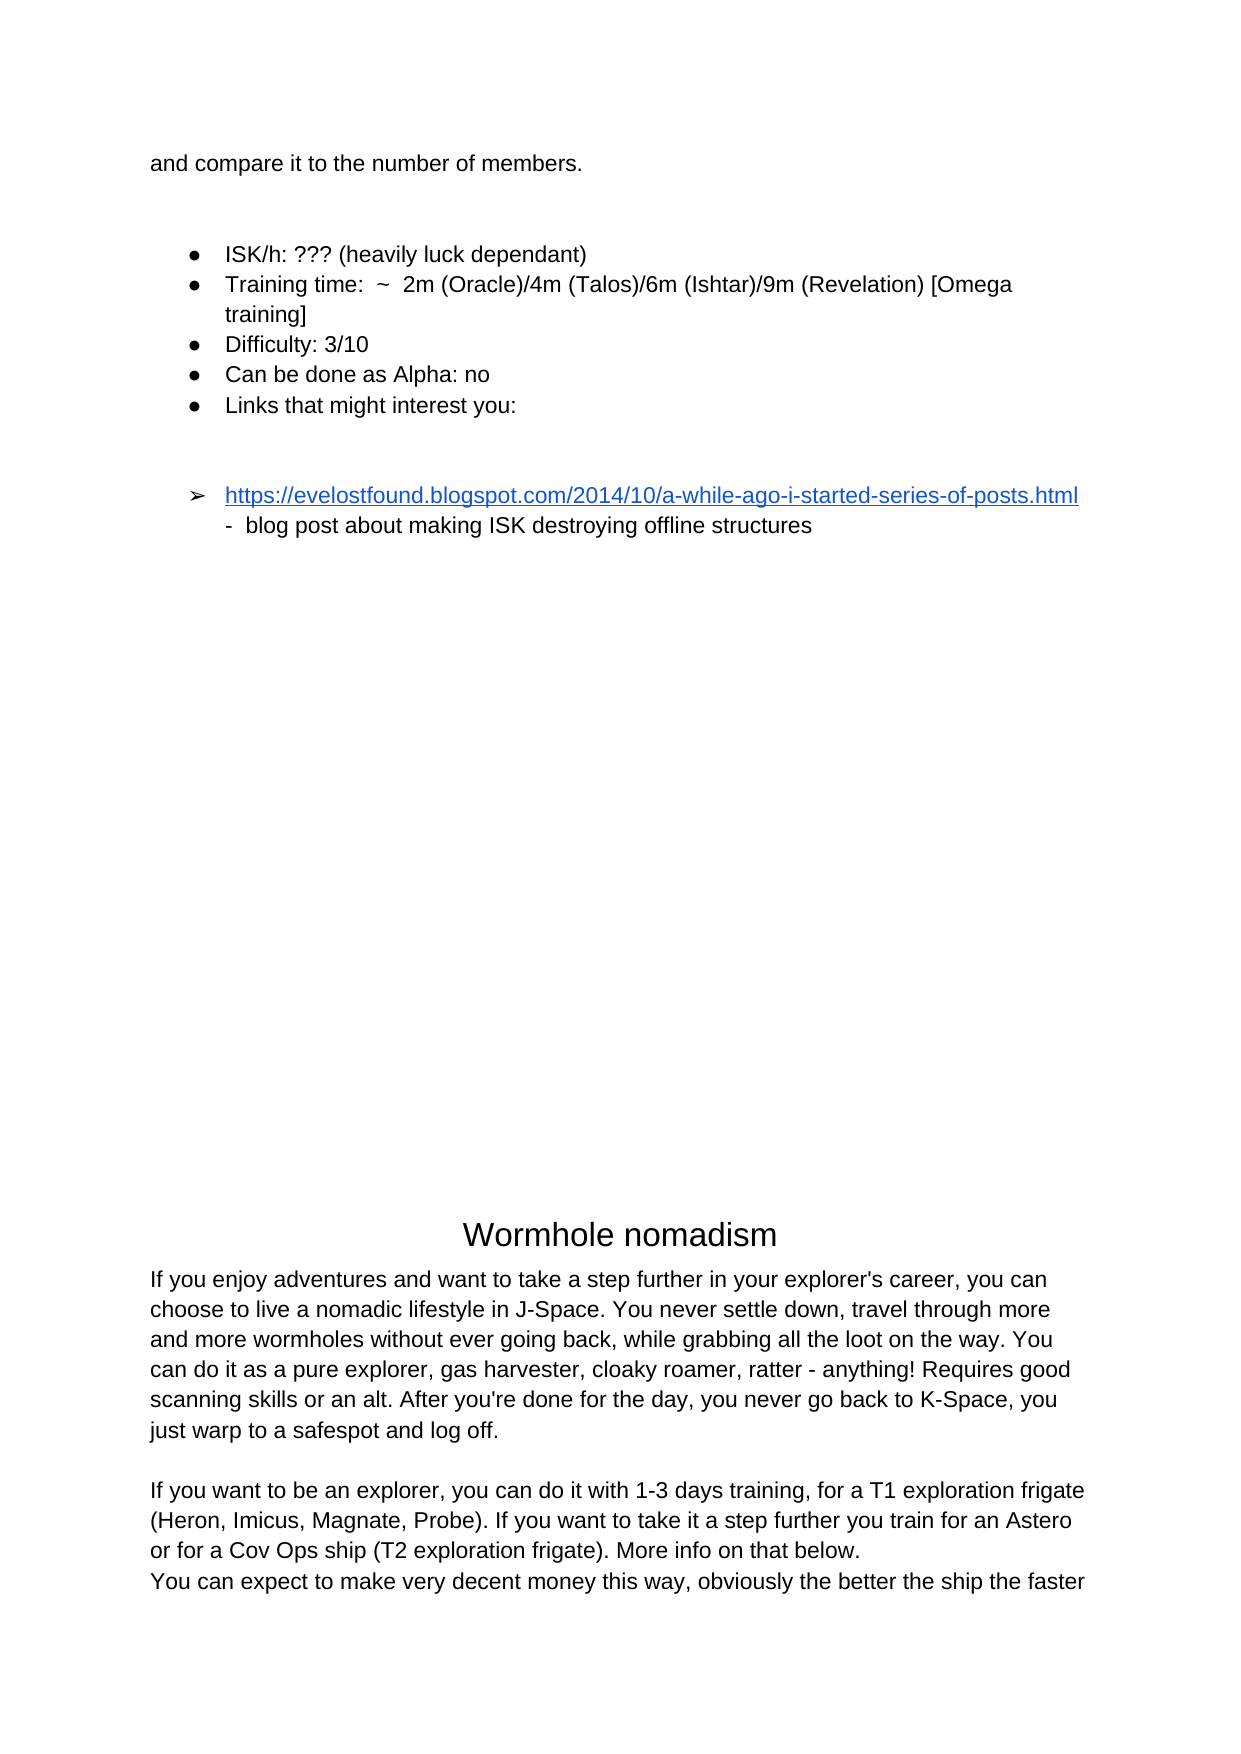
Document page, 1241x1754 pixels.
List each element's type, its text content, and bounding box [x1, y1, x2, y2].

list ISK/h: ??? (heavily luck dependant) [187, 241, 1090, 267]
subtitle Wormhole nomadism [150, 1214, 1090, 1253]
text If you want to be an explorer, you can do it with 1-3 days training, for a T1 exploration frigate (Heron, Imicus, Magnate, Probe). If you want to take it a step further you train for an Astero or for a Cov Ops ship (T2 exploration frigate). More info on that below. [150, 1477, 1090, 1564]
list https://evelostfound.blogspot.com/2014/10/a-while-ago-i-started-series-of-posts.html - blog post about making ISK destroying offline structures [187, 482, 1090, 539]
list Training time: ~ 2m (Oracle)/4m (Talos)/6m (Ishtar)/9m (Revelation) [Omega training] [187, 271, 1090, 327]
text You can expect to make very decent money this way, obviously the better the ship the faster [150, 1568, 1090, 1594]
list Difficulty: 3/10 [187, 331, 1090, 358]
list Links that might interest you: [187, 392, 1090, 418]
list Can be done as Alpha: no [187, 361, 1090, 388]
text If you enjoy adventures and want to take a step further in your explorer's career, you can choose to live a nomadic lifestyle in J-Space. You never settle down, travel through more and more wormholes without ever going back, while grabbing all the loot on the way. You can do it as a pure explorer, gas harvester, cloaky roamer, ratter - anything! Requires good scanning skills or an alt. After you're done for the day, you never go back to K-Space, you just warp to a safespot and log off. [150, 1266, 1090, 1443]
text and compare it to the number of members. [150, 150, 1090, 176]
